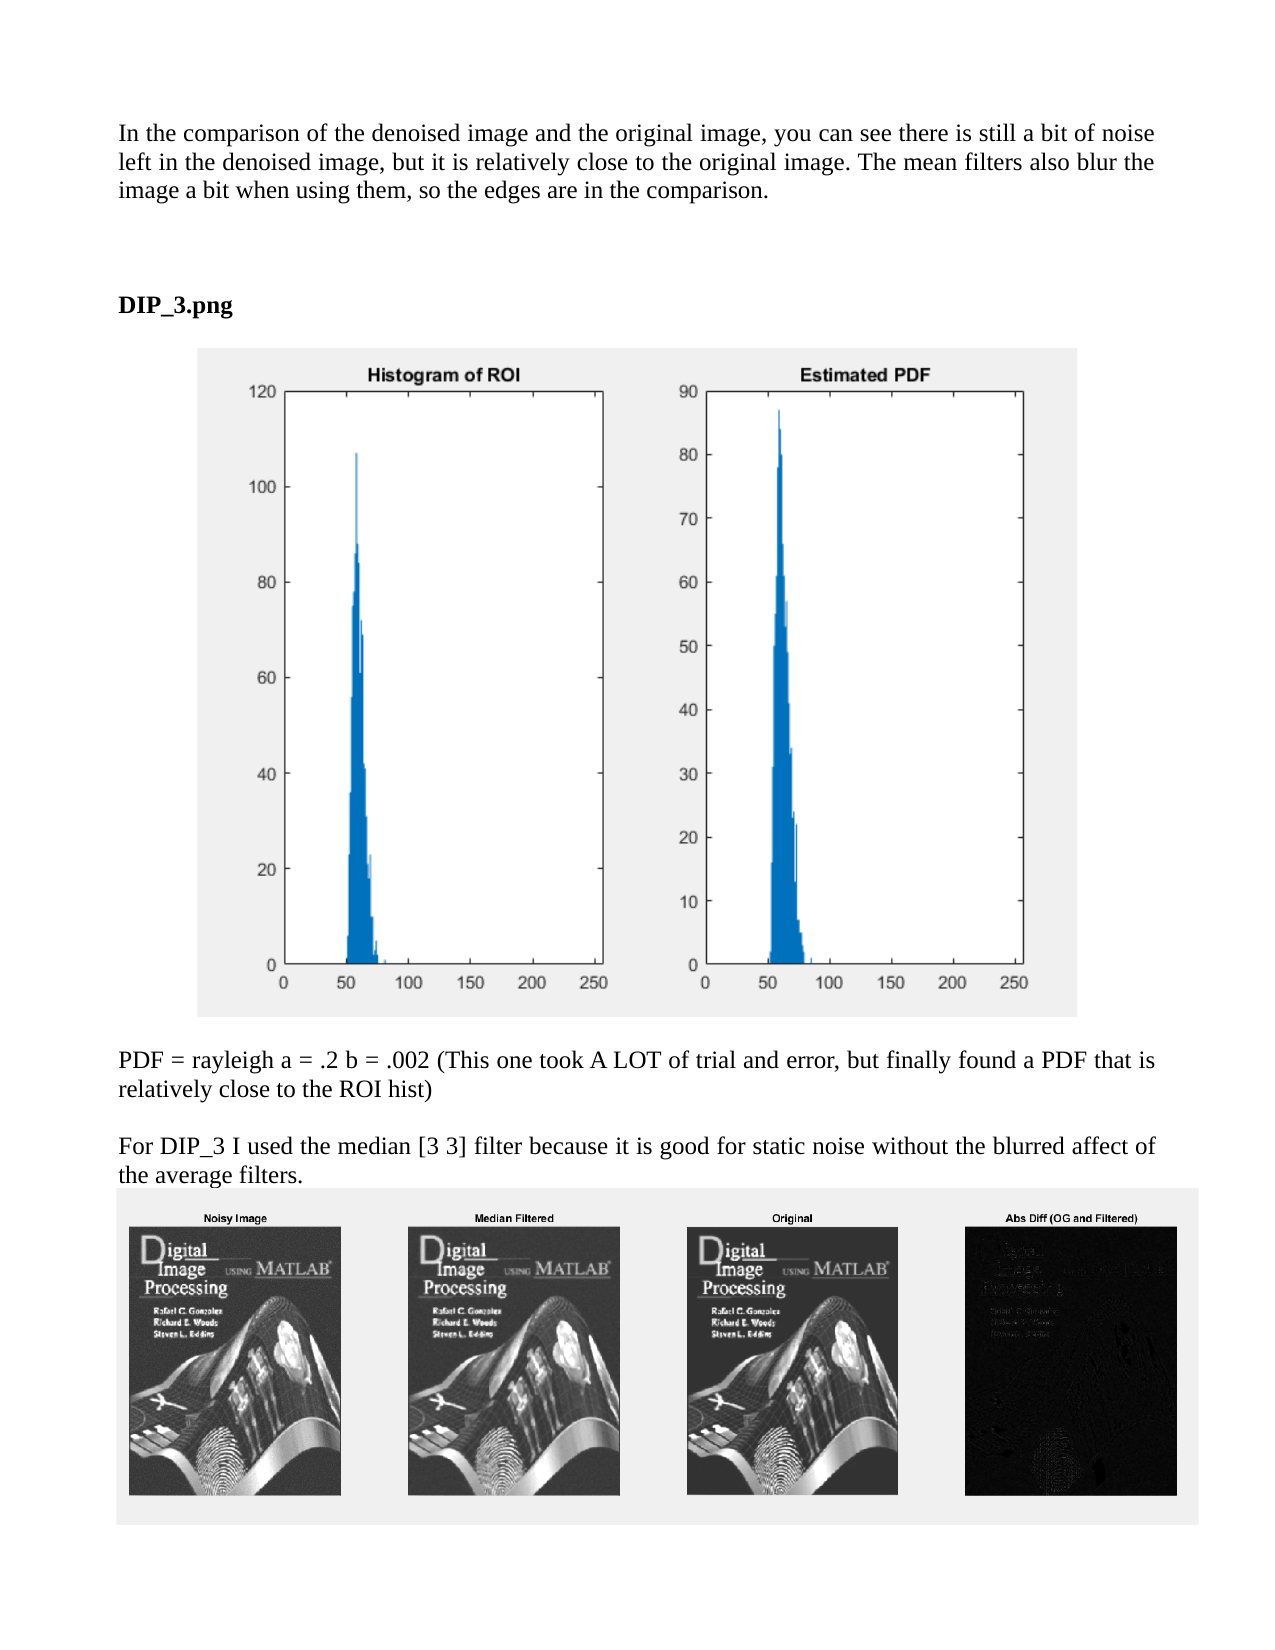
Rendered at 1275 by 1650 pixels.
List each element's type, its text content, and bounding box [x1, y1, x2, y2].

picture [197, 348, 1078, 1017]
text PDF = rayleigh a = .2 b = .002 (This one took A LOT of trial and error, but finally found a PDF that is relatively close to the ROI hist) [118, 1045, 1157, 1102]
text In the comparison of the denoised image and the original image, you can see there is still a bit of noise left in the denoised image, but it is relatively close to the original image. The mean filters also blur the image a bit when using them, so the edges are in the comparison. [118, 118, 1157, 204]
text DIP_3.png [118, 291, 1157, 319]
picture [116, 1188, 1199, 1525]
text For DIP_3 I used the median [3 3] filter because it is good for static noise without the blurred affect of the average filters. [118, 1131, 1157, 1188]
